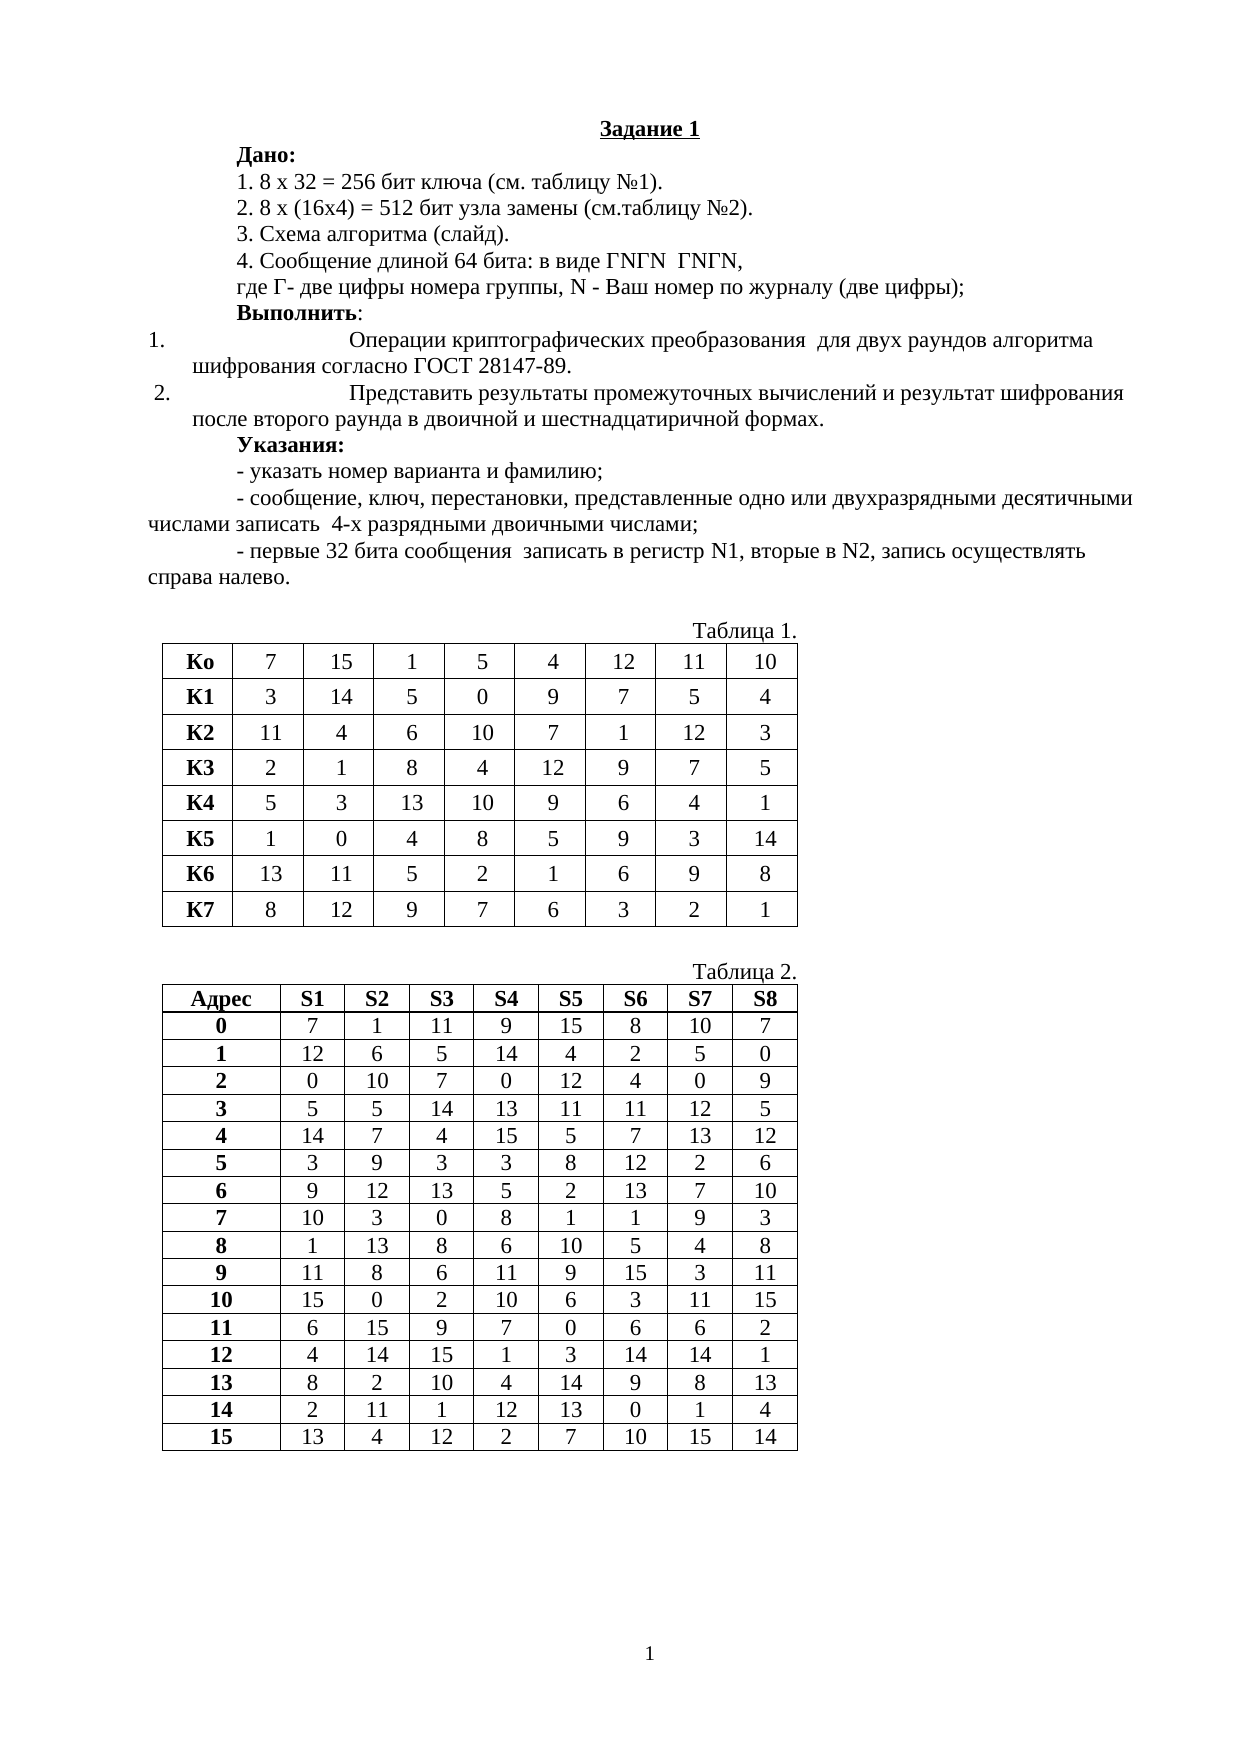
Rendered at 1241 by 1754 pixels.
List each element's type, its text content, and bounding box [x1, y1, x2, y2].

table_cell 7 [586, 679, 655, 714]
table_cell 10 [163, 1286, 280, 1313]
table_cell 12 [656, 715, 726, 749]
table_cell 6 [345, 1040, 409, 1066]
table_cell 6 [586, 786, 655, 820]
table_cell 14 [668, 1341, 732, 1368]
table_cell 15 [163, 1424, 280, 1450]
table_cell 3 [733, 1204, 797, 1231]
table_cell 5 [727, 750, 797, 784]
table_header S2 [345, 985, 409, 1011]
table_cell 4 [445, 750, 514, 784]
table_cell 4 [345, 1424, 409, 1450]
text Таблица 1. [154, 620, 797, 643]
table_cell 13 [668, 1122, 732, 1148]
table_cell 7 [656, 750, 726, 784]
text Таблица 2. [148, 958, 797, 984]
table_cell 13 [604, 1177, 667, 1203]
table_cell 8 [374, 750, 444, 784]
table_cell 5 [345, 1095, 409, 1121]
table_cell 3 [474, 1150, 538, 1176]
table_cell 11 [281, 1259, 344, 1285]
table_cell 5 [281, 1095, 344, 1121]
table_cell 5 [474, 1177, 538, 1203]
table_cell 9 [345, 1150, 409, 1176]
table_cell 12 [539, 1067, 603, 1094]
table_cell 2 [345, 1369, 409, 1395]
table_cell 4 [539, 1040, 603, 1066]
table_cell 15 [345, 1314, 409, 1340]
table_cell 5 [410, 1040, 473, 1066]
table_cell 2 [656, 892, 726, 926]
table_cell 14 [474, 1040, 538, 1066]
table_cell 6 [604, 1314, 667, 1340]
table_cell 8 [539, 1150, 603, 1176]
table_cell 9 [539, 1259, 603, 1285]
table_cell 3 [656, 821, 726, 855]
table_cell 7 [163, 1204, 280, 1231]
table_cell 5 [163, 1150, 280, 1176]
table_cell 12 [604, 1150, 667, 1176]
table_cell 7 [733, 1013, 797, 1039]
table_cell 10 [474, 1286, 538, 1313]
table_cell 5 [374, 856, 444, 891]
table_cell 3 [604, 1286, 667, 1313]
table_cell 3 [233, 679, 303, 714]
table_cell 3 [410, 1150, 473, 1176]
text 2. 8 х (16х4) = 512 бит узла замены (см.таблицу №2). [148, 194, 1152, 220]
table_cell 10 [345, 1067, 409, 1094]
text - первые 32 бита сообщения записать в регистр N1, вторые в N2, запись осуществлять справа налево. [148, 537, 1152, 589]
table_header 7 [233, 644, 303, 678]
table_header 10 [727, 644, 797, 678]
text 4. Сообщение длиной 64 бита: в виде ГNГN ГNГN, [148, 247, 1152, 273]
table_cell К1 [163, 679, 232, 714]
table_cell 2 [668, 1150, 732, 1176]
table_cell 12 [515, 750, 585, 784]
table_cell 10 [445, 715, 514, 749]
table_cell К2 [163, 715, 232, 749]
table_cell К5 [163, 821, 232, 855]
table_cell 8 [163, 1232, 280, 1258]
table_cell 7 [281, 1013, 344, 1039]
text 1. 8 х 32 = 256 бит ключа (см. таблицу №1). [148, 168, 856, 194]
table_cell 13 [281, 1424, 344, 1450]
table_cell 4 [410, 1122, 473, 1148]
table_cell 1 [474, 1341, 538, 1368]
table_cell 3 [727, 715, 797, 749]
table_cell К6 [163, 856, 232, 891]
table_cell 9 [163, 1259, 280, 1285]
table_cell 5 [233, 786, 303, 820]
table_cell 0 [733, 1040, 797, 1066]
table_cell 11 [410, 1013, 473, 1039]
table_cell 12 [668, 1095, 732, 1121]
table_cell 14 [733, 1424, 797, 1450]
table_cell 9 [515, 786, 585, 820]
table_cell 4 [604, 1067, 667, 1094]
table_cell 1 [727, 892, 797, 926]
table_cell 5 [656, 679, 726, 714]
table_cell 2 [163, 1067, 280, 1094]
table_cell 10 [410, 1369, 473, 1395]
table_cell 8 [445, 821, 514, 855]
table_cell 4 [668, 1232, 732, 1258]
table_cell 13 [345, 1232, 409, 1258]
table_cell 1 [345, 1013, 409, 1039]
table_cell 14 [304, 679, 373, 714]
table_cell К3 [163, 750, 232, 784]
table_cell 4 [304, 715, 373, 749]
table_cell 0 [445, 679, 514, 714]
table_cell 15 [539, 1013, 603, 1039]
table_header S6 [604, 985, 667, 1011]
table_cell 4 [727, 679, 797, 714]
table_cell 6 [474, 1232, 538, 1258]
table_cell 5 [733, 1095, 797, 1121]
table_header S3 [410, 985, 473, 1011]
table_cell 14 [604, 1341, 667, 1368]
table_cell 9 [586, 750, 655, 784]
table_cell 9 [374, 892, 444, 926]
table_cell 13 [474, 1095, 538, 1121]
table_cell 2 [445, 856, 514, 891]
table_cell 11 [233, 715, 303, 749]
table_cell 2 [539, 1177, 603, 1203]
table_cell 7 [345, 1122, 409, 1148]
table_cell 1 [604, 1204, 667, 1231]
text Задание 1 [148, 115, 1152, 141]
table_cell 4 [656, 786, 726, 820]
table_cell 5 [515, 821, 585, 855]
table_cell 4 [733, 1396, 797, 1422]
table_cell К4 [163, 786, 232, 820]
table_cell 3 [281, 1150, 344, 1176]
table_cell 8 [604, 1013, 667, 1039]
table_cell 15 [733, 1286, 797, 1313]
table_header 15 [304, 644, 373, 678]
table_cell 1 [668, 1396, 732, 1422]
table_cell 7 [474, 1314, 538, 1340]
table_cell 7 [515, 715, 585, 749]
table_cell 14 [345, 1341, 409, 1368]
table_cell 1 [281, 1232, 344, 1258]
table_cell 13 [163, 1369, 280, 1395]
table_cell 1 [410, 1396, 473, 1422]
table_cell 8 [281, 1369, 344, 1395]
table_cell 15 [281, 1286, 344, 1313]
table_cell 13 [733, 1369, 797, 1395]
table_cell 12 [474, 1396, 538, 1422]
table_cell 9 [586, 821, 655, 855]
table_cell 9 [604, 1369, 667, 1395]
table_header S1 [281, 985, 344, 1011]
table_cell 10 [539, 1232, 603, 1258]
table_cell 13 [233, 856, 303, 891]
table_cell 11 [733, 1259, 797, 1285]
table_cell 12 [304, 892, 373, 926]
text Дано: [148, 141, 856, 168]
table_cell 12 [345, 1177, 409, 1203]
table_cell 15 [410, 1341, 473, 1368]
list Операции криптографических преобразования для двух раундов алгоритма шифрования согласно ГОСТ 28147-89. [148, 326, 1152, 378]
list Представить результаты промежуточных вычислений и результат шифрования после второго раунда в двоичной и шестнадцатиричной формах. [153, 378, 1152, 431]
table_cell 11 [474, 1259, 538, 1285]
table_cell 14 [539, 1369, 603, 1395]
table_cell 1 [539, 1204, 603, 1231]
table_cell 8 [474, 1204, 538, 1231]
table_cell 15 [474, 1122, 538, 1148]
table_cell 11 [304, 856, 373, 891]
table_cell 14 [163, 1396, 280, 1422]
table_cell 11 [668, 1286, 732, 1313]
table_cell 4 [374, 821, 444, 855]
table_cell 6 [586, 856, 655, 891]
table_cell 11 [539, 1095, 603, 1121]
table_cell 0 [281, 1067, 344, 1094]
table_cell 0 [604, 1396, 667, 1422]
table_cell 2 [233, 750, 303, 784]
table_cell 11 [345, 1396, 409, 1422]
table_header 11 [656, 644, 726, 678]
table_cell 2 [733, 1314, 797, 1340]
table_cell 10 [733, 1177, 797, 1203]
table_cell 2 [474, 1424, 538, 1450]
table_cell 9 [410, 1314, 473, 1340]
table_cell 6 [410, 1259, 473, 1285]
text Выполнить: [148, 299, 1152, 326]
table_cell 15 [604, 1259, 667, 1285]
table_cell 3 [163, 1095, 280, 1121]
table_cell 12 [733, 1122, 797, 1148]
table_cell 7 [445, 892, 514, 926]
table_cell 4 [281, 1341, 344, 1368]
table_cell 1 [515, 856, 585, 891]
table_cell 5 [374, 679, 444, 714]
table_cell 2 [410, 1286, 473, 1313]
table_cell 8 [233, 892, 303, 926]
text - указать номер варианта и фамилию; [148, 458, 1152, 484]
table_cell 3 [539, 1341, 603, 1368]
table_header 5 [445, 644, 514, 678]
table_cell 13 [374, 786, 444, 820]
table_header S8 [733, 985, 797, 1011]
table_cell 0 [345, 1286, 409, 1313]
table_cell 12 [410, 1424, 473, 1450]
table_cell 0 [474, 1067, 538, 1094]
table_cell 10 [281, 1204, 344, 1231]
table_cell 9 [281, 1177, 344, 1203]
table_cell 0 [163, 1013, 280, 1039]
table_cell 1 [233, 821, 303, 855]
text - сообщение, ключ, перестановки, представленные одно или двухразрядными десятичными числами записать 4-х разрядными двоичными числами; [148, 484, 1152, 537]
table_cell 8 [727, 856, 797, 891]
table_cell 7 [604, 1122, 667, 1148]
table_cell 12 [281, 1040, 344, 1066]
table_cell 13 [410, 1177, 473, 1203]
table_cell 9 [656, 856, 726, 891]
table_cell 5 [539, 1122, 603, 1148]
table_cell 6 [515, 892, 585, 926]
table_header S4 [474, 985, 538, 1011]
table_cell 9 [733, 1067, 797, 1094]
table_cell 2 [604, 1040, 667, 1066]
table_cell 8 [410, 1232, 473, 1258]
table_cell 1 [733, 1341, 797, 1368]
table_cell 6 [668, 1314, 732, 1340]
table_header 1 [374, 644, 444, 678]
table_cell 0 [539, 1314, 603, 1340]
table_cell 13 [539, 1396, 603, 1422]
text Указания: [148, 431, 1152, 458]
table_cell 1 [727, 786, 797, 820]
table_cell К7 [163, 892, 232, 926]
table_cell 0 [410, 1204, 473, 1231]
table_cell 1 [163, 1040, 280, 1066]
table_cell 3 [345, 1204, 409, 1231]
table_cell 7 [668, 1177, 732, 1203]
table_header S5 [539, 985, 603, 1011]
table_cell 2 [281, 1396, 344, 1422]
table_cell 5 [668, 1040, 732, 1066]
table_cell 4 [163, 1122, 280, 1148]
table_header Адрес [163, 985, 280, 1011]
table_cell 14 [410, 1095, 473, 1121]
table_cell 9 [474, 1013, 538, 1039]
table_cell 6 [281, 1314, 344, 1340]
table_cell 1 [586, 715, 655, 749]
table_cell 8 [345, 1259, 409, 1285]
table_cell 3 [586, 892, 655, 926]
table_cell 8 [733, 1232, 797, 1258]
table_cell 9 [515, 679, 585, 714]
text где Г- две цифры номера группы, N - Ваш номер по журналу (две цифры); [148, 273, 1152, 299]
table_cell 4 [474, 1369, 538, 1395]
table_cell 8 [668, 1369, 732, 1395]
table_cell 1 [304, 750, 373, 784]
table_cell 11 [604, 1095, 667, 1121]
table_cell 0 [304, 821, 373, 855]
text 3. Схема алгоритма (слайд). [148, 220, 856, 247]
table_cell 6 [539, 1286, 603, 1313]
table_header 4 [515, 644, 585, 678]
table_cell 3 [668, 1259, 732, 1285]
table_cell 14 [281, 1122, 344, 1148]
table_header Ко [163, 644, 232, 678]
table_cell 7 [410, 1067, 473, 1094]
table_cell 14 [727, 821, 797, 855]
table_cell 12 [163, 1341, 280, 1368]
table_header 12 [586, 644, 655, 678]
table_cell 9 [668, 1204, 732, 1231]
table_cell 5 [604, 1232, 667, 1258]
table_cell 11 [163, 1314, 280, 1340]
table_cell 0 [668, 1067, 732, 1094]
table_cell 15 [668, 1424, 732, 1450]
table_cell 6 [163, 1177, 280, 1203]
table_cell 10 [604, 1424, 667, 1450]
table_cell 10 [445, 786, 514, 820]
table_cell 6 [374, 715, 444, 749]
table_cell 3 [304, 786, 373, 820]
table_cell 10 [668, 1013, 732, 1039]
table_cell 7 [539, 1424, 603, 1450]
table_cell 6 [733, 1150, 797, 1176]
table_header S7 [668, 985, 732, 1011]
